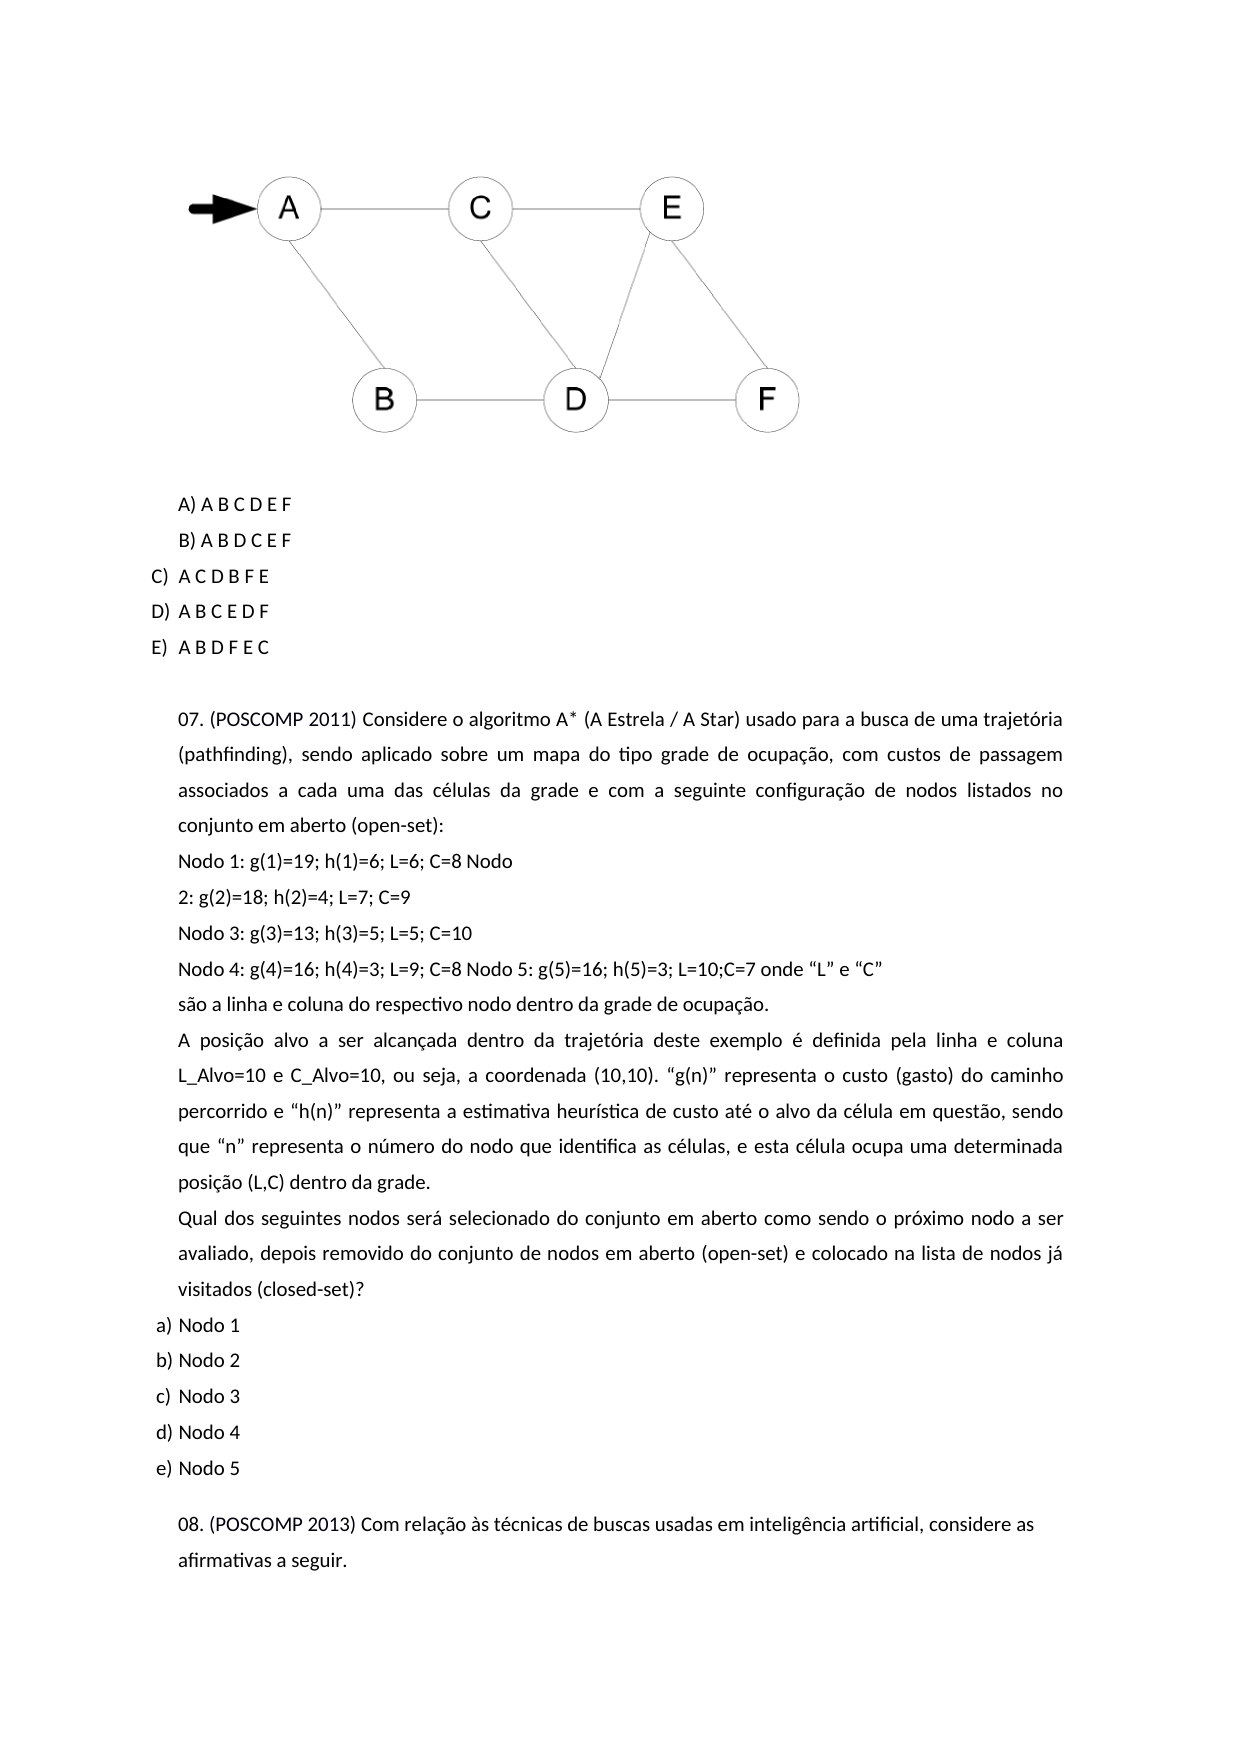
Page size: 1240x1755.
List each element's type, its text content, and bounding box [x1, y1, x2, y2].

list A B C E D F [151, 598, 1063, 624]
text Nodo 1: g(1)=19; h(1)=6; L=6; C=8 Nodo 2: g(2)=18; h(2)=4; L=7; C=9 [178, 848, 525, 909]
picture [178, 148, 811, 441]
list A B D F E C [151, 634, 1063, 660]
text 07. (POSCOMP 2011) Considere o algoritmo A* (A Estrela / A Star) usado para a busca de uma trajetória (pathfinding), sendo aplicado sobre um mapa do tipo grade de ocupação, com custos de passagem associados a cada uma das células da grade e com a seguinte configuração de nodos listados no conjunto em aberto (open-set): [178, 706, 1065, 838]
text A posição alvo a ser alcançada dentro da trajetória deste exemplo é definida pela linha e coluna L_Alvo=10 e C_Alvo=10, ou seja, a coordenada (10,10). “g(n)” representa o custo (gasto) do caminho percorrido e “h(n)” representa a estimativa heurística de custo até o alvo da célula em questão, sendo que “n” representa o número do nodo que identifica as células, e esta célula ocupa uma determinada posição (L,C) dentro da grade. [178, 1027, 1065, 1194]
list Nodo 5 [156, 1455, 1063, 1480]
text B) A B D C E F [178, 527, 334, 553]
text Qual dos seguintes nodos será selecionado do conjunto em aberto como sendo o próximo nodo a ser avaliado, depois removido do conjunto de nodos em aberto (open-set) e colocado na lista de nodos já visitados (closed-set)? [178, 1205, 1065, 1301]
list A C D B F E [151, 563, 1063, 589]
text A) A B C D E F [178, 492, 334, 517]
text Nodo 3: g(3)=13; h(3)=5; L=5; C=10 [178, 920, 1063, 945]
text 08. (POSCOMP 2013) Com relação às técnicas de buscas usadas em inteligência artificial, considere as afirmativas a seguir. [178, 1511, 1063, 1573]
text Nodo 4: g(4)=16; h(4)=3; L=9; C=8 Nodo 5: g(5)=16; h(5)=3; L=10;C=7 onde “L” e “C” são a linha e coluna do respectivo nodo dentro da grade de ocupação. [178, 956, 889, 1017]
list Nodo 1 [156, 1312, 1063, 1337]
list Nodo 4 [156, 1419, 1063, 1444]
list Nodo 3 [156, 1383, 1063, 1408]
list Nodo 2 [156, 1348, 1063, 1373]
